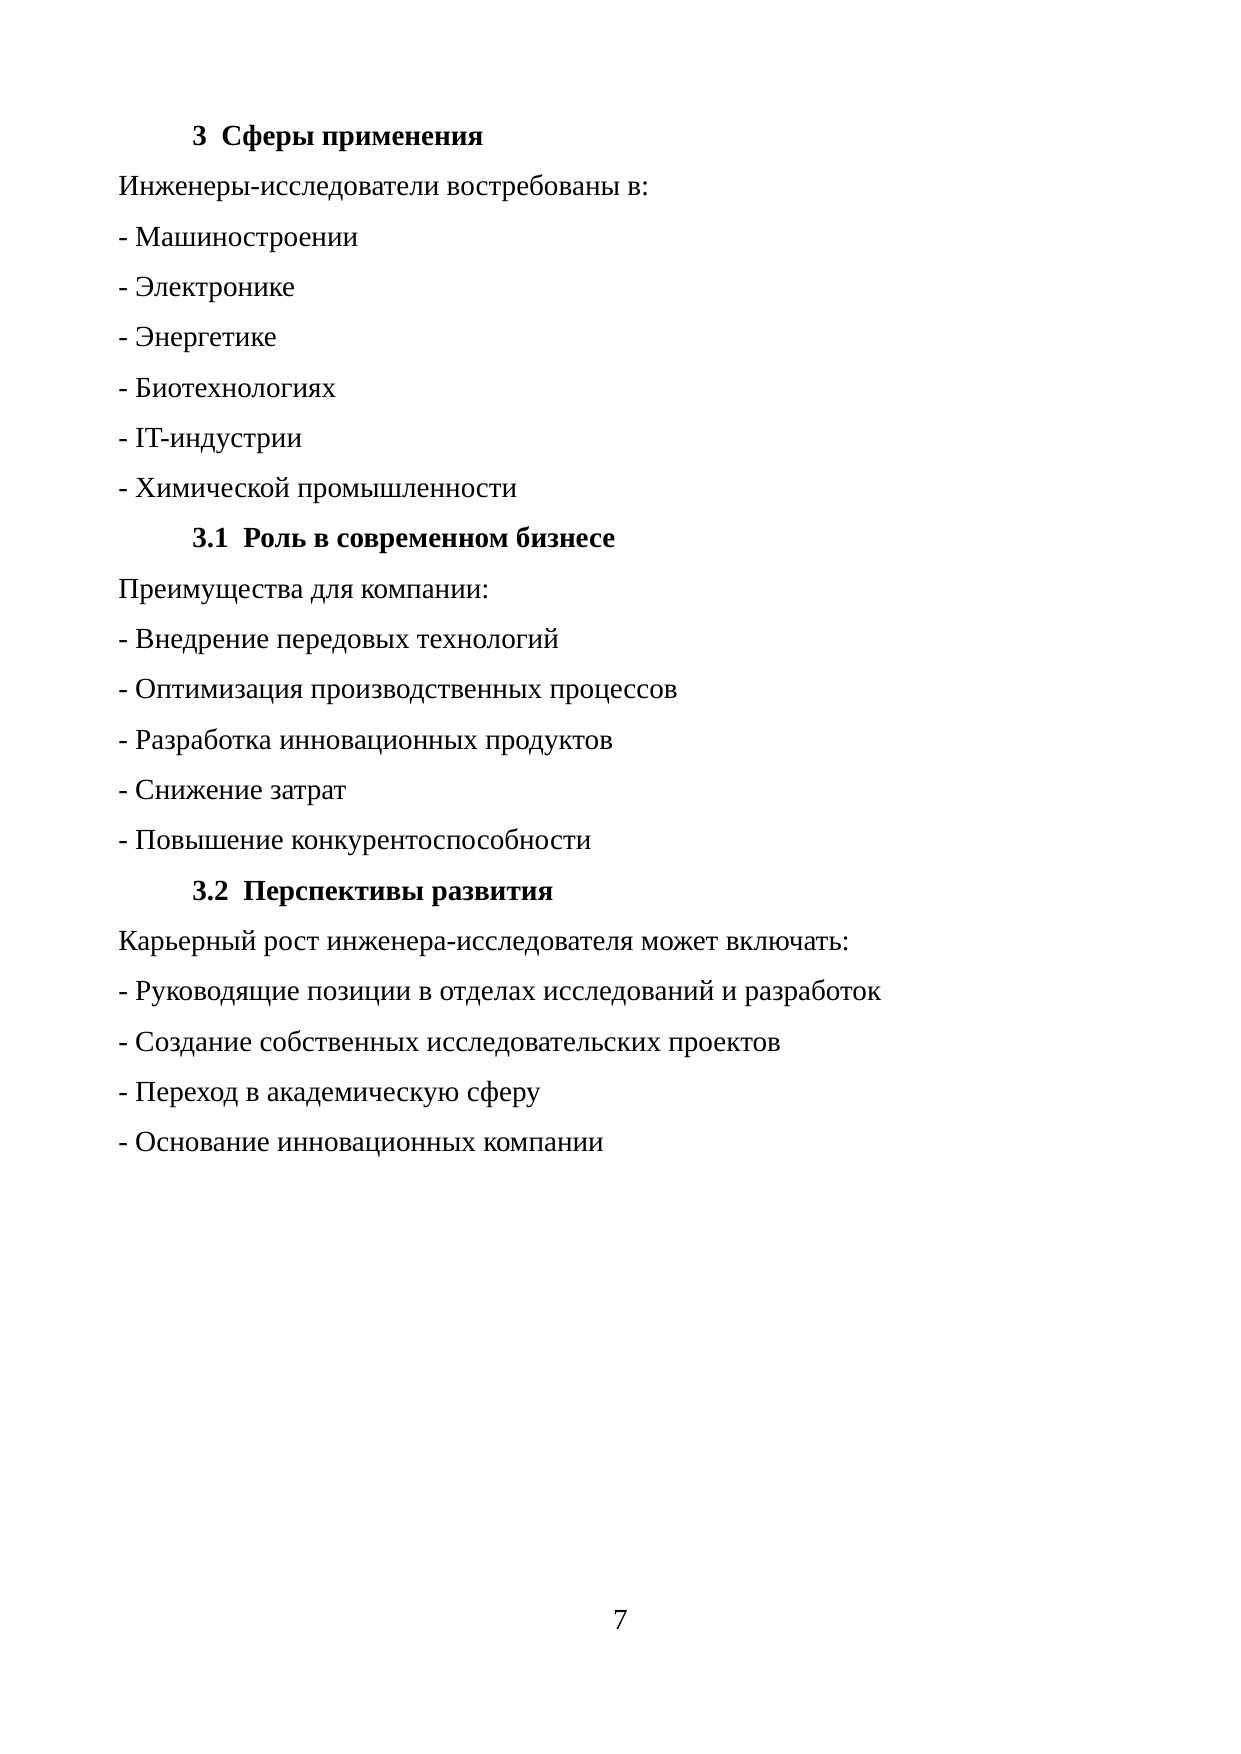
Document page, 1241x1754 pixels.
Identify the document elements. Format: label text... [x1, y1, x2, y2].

text - Создание собственных исследовательских проектов [118, 1024, 1122, 1057]
text - Энергетике [118, 319, 1122, 353]
text - Химической промышленности [118, 470, 1122, 504]
subtitle Перспективы развития [118, 873, 1122, 906]
subtitle Роль в современном бизнесе [118, 521, 1122, 554]
text - IT-индустрии [118, 420, 1122, 453]
text - Снижение затрат [118, 772, 1122, 806]
text - Основание инновационных компании [118, 1124, 1122, 1158]
text - Повышение конкурентоспособности [118, 822, 1122, 856]
text Преимущества для компании: [118, 571, 1122, 604]
text - Оптимизация производственных процессов [118, 672, 1122, 705]
text - Разработка инновационных продуктов [118, 722, 1122, 755]
text - Биотехнологиях [118, 370, 1122, 403]
text - Электронике [118, 269, 1122, 303]
text - Руководящие позиции в отделах исследований и разработок [118, 973, 1122, 1007]
text - Машиностроении [118, 219, 1122, 252]
text Карьерный рост инженера-исследователя может включать: [118, 923, 1122, 957]
subtitle Сферы применения [118, 118, 1122, 152]
text Инженеры-исследователи востребованы в: [118, 168, 1122, 202]
text - Внедрение передовых технологий [118, 621, 1122, 655]
text - Переход в академическую сферу [118, 1074, 1122, 1108]
